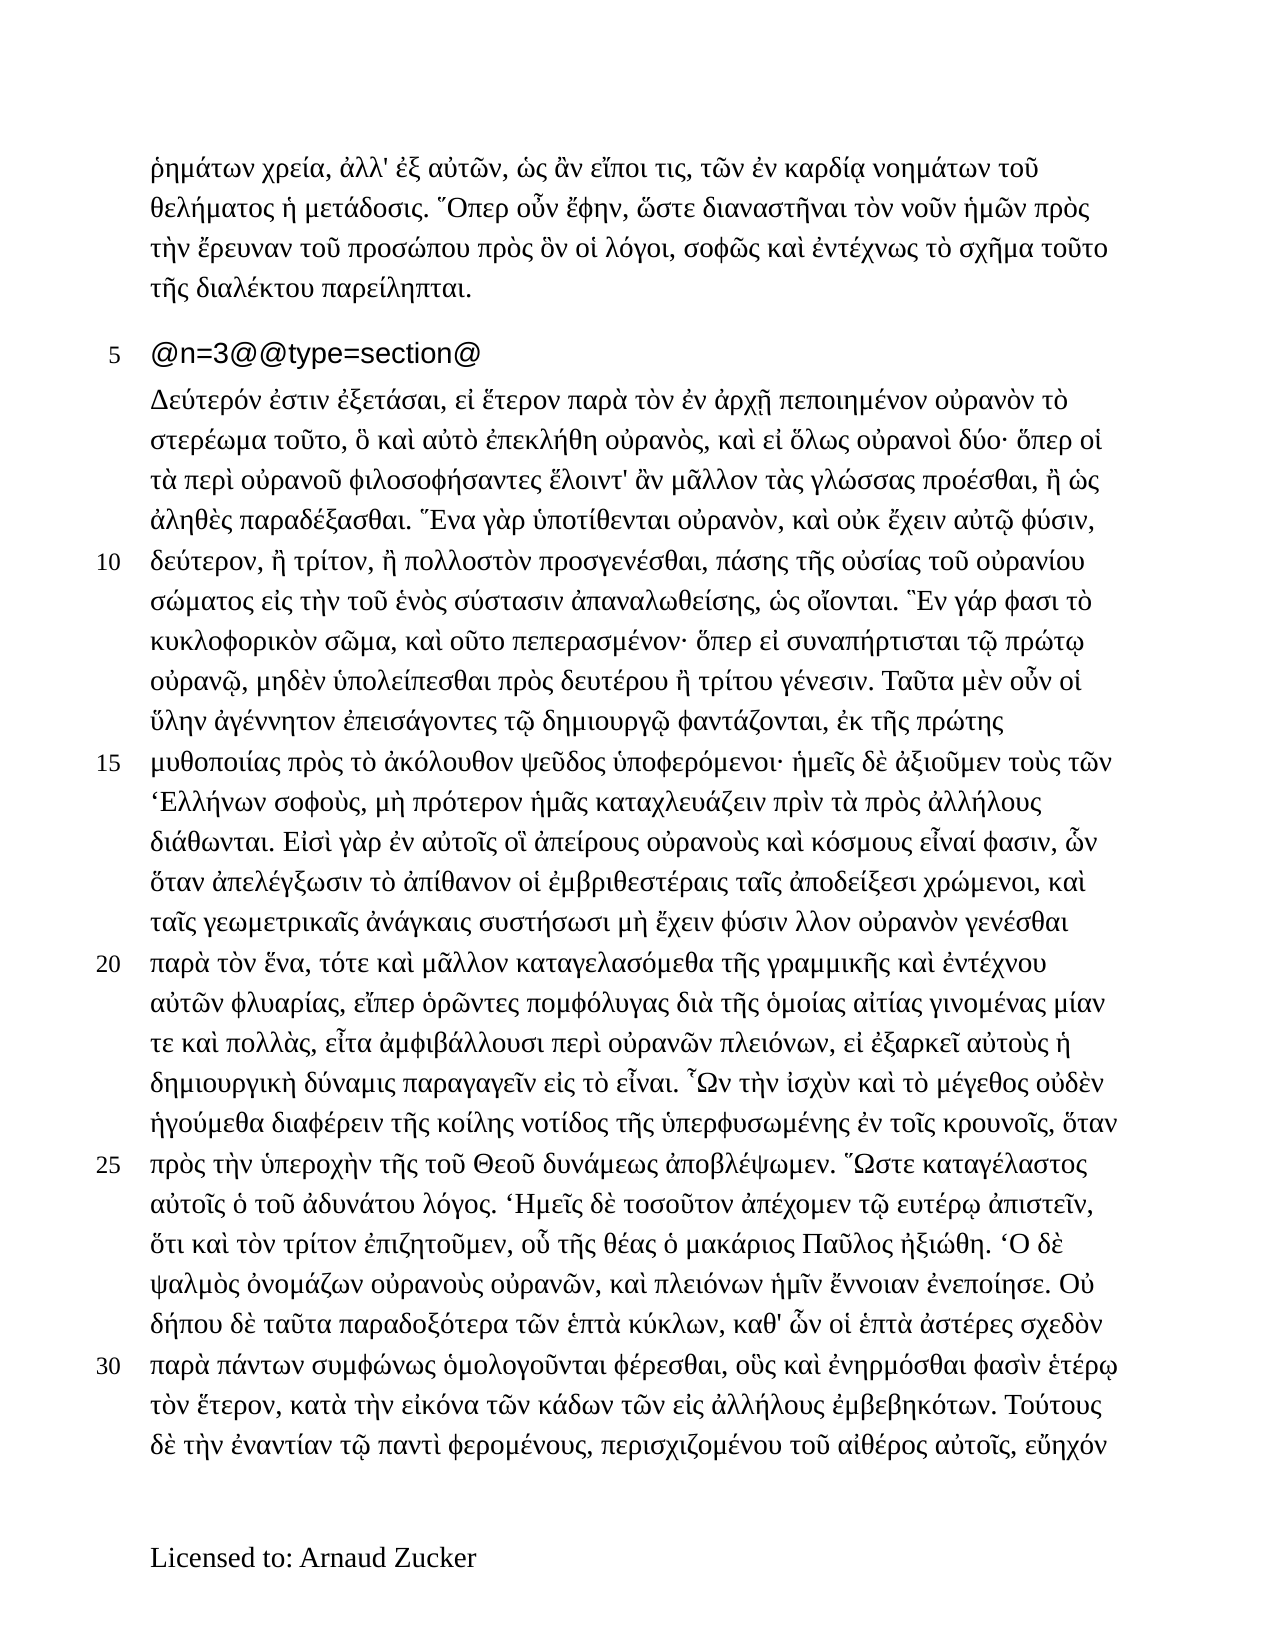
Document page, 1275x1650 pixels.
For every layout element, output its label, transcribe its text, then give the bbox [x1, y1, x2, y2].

text ῥημάτων χρεία, ἀλλ' ἐξ αὐτῶν, ὡς ἂν εἴποι τις, τῶν ἐν καρδίᾳ νοημάτων τοῦ θελήματος ἡ μετάδοσις. ῞Οπερ οὖν ἔϕην, ὥστε διαναστῆναι τὸν νοῦν ἡμῶν πρὸς τὴν ἔρευναν τοῦ προσώπου πρὸς ὃν οἱ λόγοι, σοϕῶς καὶ ἐντέχνως τὸ σχῆμα τοῦτο τῆς διαλέκτου παρείληπται. [150, 150, 1125, 304]
subtitle @n=3@@type=section@ [150, 336, 1125, 369]
text Δεύτερόν ἐστιν ἐξετάσαι, εἰ ἕτερον παρὰ τὸν ἐν ἀρχῇ πεποιημένον οὐρανὸν τὸ στερέωμα τοῦτο, ὃ καὶ αὐτὸ ἐπεκλήθη οὐρανὸς, καὶ εἰ ὅλως οὐρανοὶ δύο· ὅπερ οἱ τὰ περὶ οὐρανοῦ ϕιλοσοϕήσαντες ἕλοιντ' ἂν μᾶλλον τὰς γλώσσας προέσθαι, ἢ ὡς ἀληθὲς παραδέξασθαι. ῞Ενα γὰρ ὑποτίθενται οὐρανὸν, καὶ οὐκ ἔχειν αὐτῷ ϕύσιν, δεύτερον, ἢ τρίτον, ἢ πολλοστὸν προσγενέσθαι, πάσης τῆς οὐσίας τοῦ οὐρανίου σώματος εἰς τὴν τοῦ ἑνὸς σύστασιν ἀπαναλωθείσης, ὡς οἴονται. ῝Εν γάρ ϕασι τὸ κυκλοϕορικὸν σῶμα, καὶ οῦτο πεπερασμένον· ὅπερ εἰ συναπήρτισται τῷ πρώτῳ οὐρανῷ, μηδὲν ὑπολείπεσθαι πρὸς δευτέρου ἢ τρίτου γένεσιν. Ταῦτα μὲν οὖν οἱ ὕλην ἀγέννητον ἐπεισάγοντες τῷ δημιουργῷ ϕαντάζονται, ἐκ τῆς πρώτης μυθοποιίας πρὸς τὸ ἀκόλουθον ψεῦδος ὑποϕερόμενοι· ἡμεῖς δὲ ἀξιοῦμεν τοὺς τῶν ‘Ελλήνων σοϕοὺς, μὴ πρότερον ἡμᾶς καταχλευάζειν πρὶν τὰ πρὸς ἀλλήλους διάθωνται. Εἰσὶ γὰρ ἐν αὐτοῖς οἳ ἀπείρους οὐρανοὺς καὶ κόσμους εἶναί ϕασιν, ὧν ὅταν ἀπελέγξωσιν τὸ ἀπίθανον οἱ ἐμβριθεστέραις ταῖς ἀποδείξεσι χρώμενοι, καὶ ταῖς γεωμετρικαῖς ἀνάγκαις συστήσωσι μὴ ἔχειν ϕύσιν λλον οὐρανὸν γενέσθαι παρὰ τὸν ἕνα, τότε καὶ μᾶλλον καταγελασόμεθα τῆς γραμμικῆς καὶ ἐντέχνου αὐτῶν ϕλυαρίας, εἴπερ ὁρῶντες πομϕόλυγας διὰ τῆς ὁμοίας αἰτίας γινομένας μίαν τε καὶ πολλὰς, εἶτα ἀμϕιβάλλουσι περὶ οὐρανῶν πλειόνων, εἰ ἐξαρκεῖ αὐτοὺς ἡ δημιουργικὴ δύναμις παραγαγεῖν εἰς τὸ εἶναι. ῟Ων τὴν ἰσχὺν καὶ τὸ μέγεθος οὐδὲν ἡγούμεθα διαϕέρειν τῆς κοίλης νοτίδος τῆς ὑπερϕυσωμένης ἐν τοῖς κρουνοῖς, ὅταν πρὸς τὴν ὑπεροχὴν τῆς τοῦ Θεοῦ δυνάμεως ἀποβλέψωμεν. ῞Ωστε καταγέλαστος αὐτοῖς ὁ τοῦ ἀδυνάτου λόγος. ‘Ημεῖς δὲ τοσοῦτον ἀπέχομεν τῷ ευτέρῳ ἀπιστεῖν, ὅτι καὶ τὸν τρίτον ἐπιζητοῦμεν, οὗ τῆς θέας ὁ μακάριος Παῦλος ἠξιώθη. ‘Ο δὲ ψαλμὸς ὀνομάζων οὐρανοὺς οὐρανῶν, καὶ πλειόνων ἡμῖν ἔννοιαν ἐνεποίησε. Οὐ δήπου δὲ ταῦτα παραδοξότερα τῶν ἑπτὰ κύκλων, καθ' ὧν οἱ ἑπτὰ ἀστέρες σχεδὸν παρὰ πάντων συμϕώνως ὁμολογοῦνται ϕέρεσθαι, οὓς καὶ ἐνηρμόσθαι ϕασὶν ἑτέρῳ τὸν ἕτερον, κατὰ τὴν εἰκόνα τῶν κάδων τῶν εἰς ἀλλήλους ἐμβεβηκότων. Τούτους δὲ τὴν ἐναντίαν τῷ παντὶ ϕερομένους, περισχιζομένου τοῦ αἰθέρος αὐτοῖς, εὔηχόν [150, 382, 1125, 1461]
